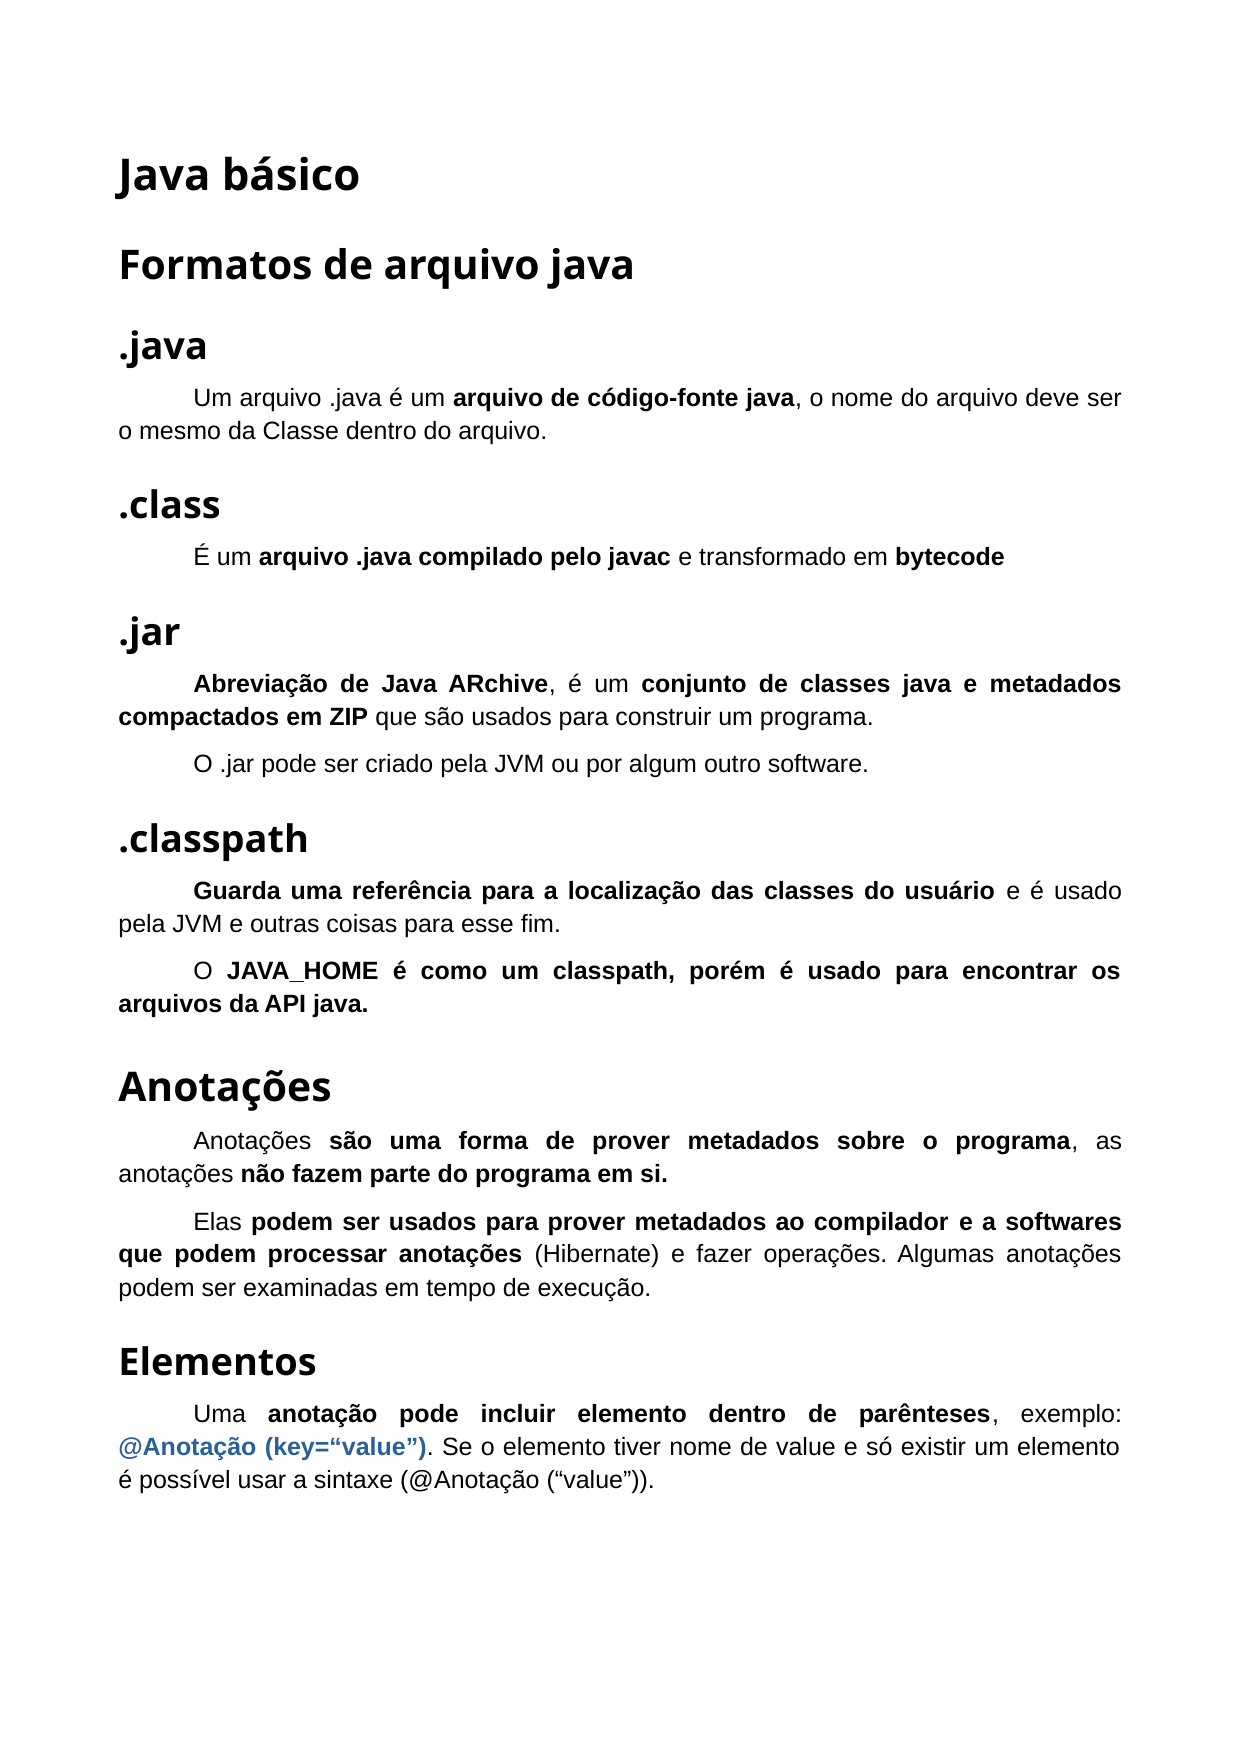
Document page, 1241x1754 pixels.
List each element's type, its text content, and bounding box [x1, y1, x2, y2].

subtitle .classpath [118, 811, 1122, 863]
text Uma anotação pode incluir elemento dentro de parênteses, exemplo: @Anotação (key=“value”). Se o elemento tiver nome de value e só existir um elemento é possível usar a sintaxe (@Anotação (“value”)). [118, 1399, 1122, 1494]
text Guarda uma referência para a localização das classes do usuário e é usado pela JVM e outras coisas para esse fim. [118, 876, 1122, 937]
text Elas podem ser usados para prover metadados ao compilador e a softwares que podem processar anotações (Hibernate) e fazer operações. Algumas anotações podem ser examinadas em tempo de execução. [118, 1206, 1122, 1301]
text É um arquivo .java compilado pelo javac e transformado em bytecode [118, 542, 1122, 571]
text O JAVA_HOME é como um classpath, porém é usado para encontrar os arquivos da API java. [118, 956, 1122, 1018]
subtitle Formatos de arquivo java [118, 236, 1122, 292]
text Um arquivo .java é um arquivo de código-fonte java, o nome do arquivo deve ser o mesmo da Classe dentro do arquivo. [118, 383, 1122, 445]
subtitle .jar [118, 604, 1122, 656]
text Abreviação de Java ARchive, é um conjunto de classes java e metadados compactados em ZIP que são usados para construir um programa. [118, 669, 1122, 730]
subtitle Anotações [118, 1058, 1122, 1113]
subtitle .java [118, 319, 1122, 370]
subtitle Elementos [118, 1335, 1122, 1386]
subtitle Java básico [118, 143, 1122, 203]
text Anotações são uma forma de prover metadados sobre o programa, as anotações não fazem parte do programa em si. [118, 1126, 1122, 1188]
text O .jar pode ser criado pela JVM ou por algum outro software. [118, 749, 1122, 778]
subtitle .class [118, 478, 1122, 530]
